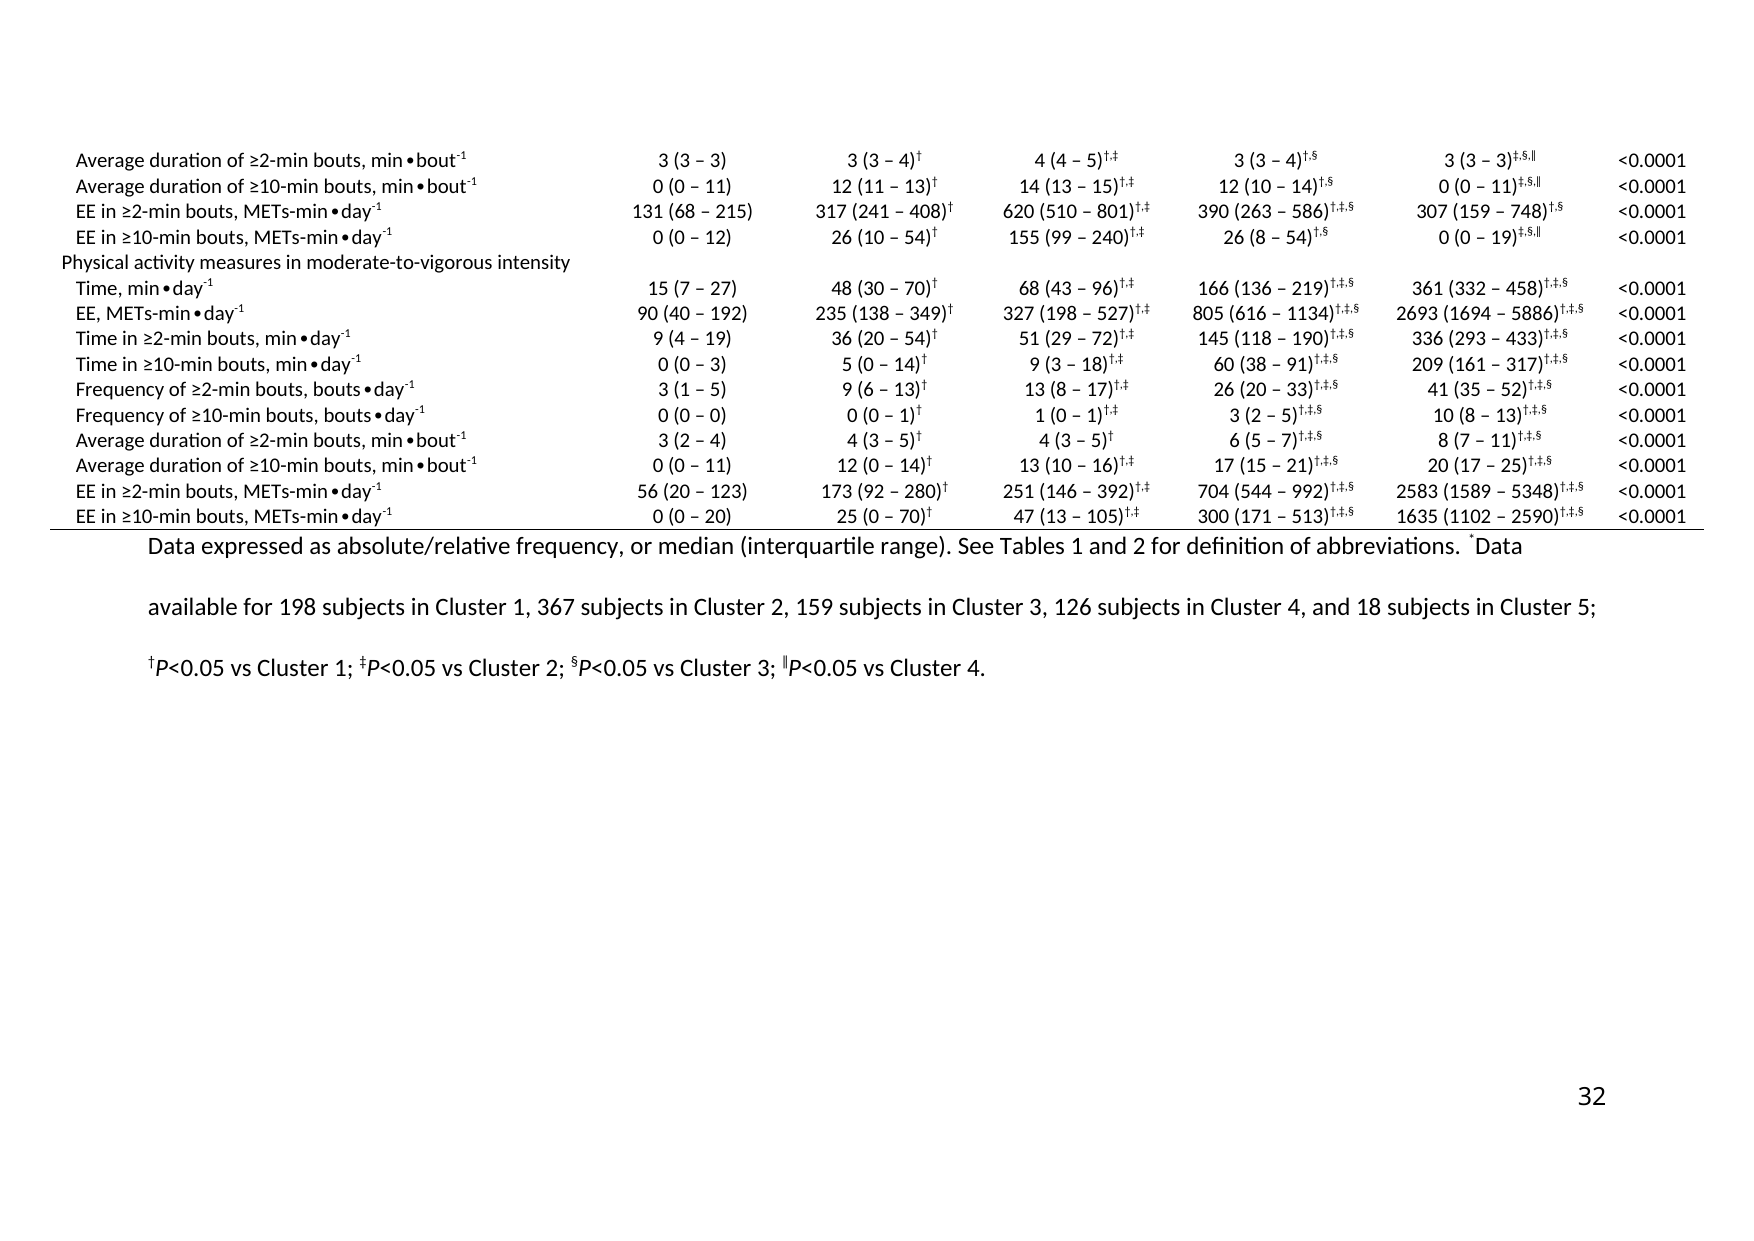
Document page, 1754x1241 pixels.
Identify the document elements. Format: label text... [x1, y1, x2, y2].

table_cell 36 (20 – 54)† [788, 326, 980, 351]
table_cell 51 (29 – 72)†,‡ [980, 326, 1172, 351]
table_cell 0 (0 – 11)‡,§,ǁ [1379, 173, 1600, 198]
table_cell <0.0001 [1600, 249, 1704, 300]
table_cell <0.0001 [1600, 351, 1704, 376]
table_cell 620 (510 – 801)†,‡ [980, 199, 1172, 224]
table_cell 3 (1 – 5) [596, 376, 788, 402]
table_cell 25 (0 – 70)† [788, 504, 980, 529]
table_cell 9 (4 – 19) [596, 326, 788, 351]
table_cell 6 (5 – 7)†,‡,§ [1172, 427, 1379, 453]
table_cell 20 (17 – 25)†,‡,§ [1379, 453, 1600, 478]
table_cell 56 (20 – 123) [596, 478, 788, 503]
table_cell 12 (10 – 14)†,§ [1172, 173, 1379, 198]
table_cell 3 (3 – 4)† [788, 148, 980, 173]
table_cell <0.0001 [1600, 376, 1704, 402]
table_cell 3 (3 – 3) [596, 148, 788, 173]
table_cell 1635 (1102 – 2590)†,‡,§ [1379, 504, 1600, 529]
table_cell 60 (38 – 91)†,‡,§ [1172, 351, 1379, 376]
table_cell Frequency of ≥2-min bouts, bouts∙day-1 [50, 376, 596, 402]
table_cell 12 (0 – 14)† [788, 453, 980, 478]
table_cell EE in ≥2-min bouts, METs-min∙day-1 [50, 199, 596, 224]
table_cell 2583 (1589 – 5348)†,‡,§ [1379, 478, 1600, 503]
table_cell 805 (616 – 1134)†,‡,§ [1172, 300, 1379, 326]
table_cell 9 (6 – 13)† [788, 376, 980, 402]
table_cell 17 (15 – 21)†,‡,§ [1172, 453, 1379, 478]
table_cell 317 (241 – 408)† [788, 199, 980, 224]
table_cell 3 (2 – 4) [596, 427, 788, 453]
table_cell 15 (7 – 27) [596, 249, 788, 300]
table_cell 4 (3 – 5)† [980, 427, 1172, 453]
table_cell 13 (8 – 17)†,‡ [980, 376, 1172, 402]
table_cell 0 (0 – 19)‡,§,ǁ [1379, 224, 1600, 249]
table_cell EE in ≥10-min bouts, METs-min∙day-1 [50, 224, 596, 249]
table_cell <0.0001 [1600, 478, 1704, 503]
table_cell Frequency of ≥10-min bouts, bouts∙day-1 [50, 402, 596, 427]
table_cell 0 (0 – 11) [596, 453, 788, 478]
text Data expressed as absolute/relative frequency, or median (interquartile range). See Tables 1 and 2 for definition of abbreviations. *Data available for 198 subjects in Cluster 1, 367 subjects in Cluster 2, 159 subjects in Cluster 3, 126 subjects in Cluster 4, and 18 subjects in Cluster 5; †P<0.05 vs Cluster 1; ‡P<0.05 vs Cluster 2; §P<0.05 vs Cluster 3; ǁP<0.05 vs Cluster 4. [148, 530, 1606, 683]
table_cell 4 (3 – 5)† [788, 427, 980, 453]
table_cell 5 (0 – 14)† [788, 351, 980, 376]
table_cell 166 (136 – 219)†,‡,§ [1172, 249, 1379, 300]
table_cell 41 (35 – 52)†,‡,§ [1379, 376, 1600, 402]
table_cell <0.0001 [1600, 453, 1704, 478]
table_cell 0 (0 – 1)† [788, 402, 980, 427]
table_cell 0 (0 – 11) [596, 173, 788, 198]
table_cell 235 (138 – 349)† [788, 300, 980, 326]
table_cell 0 (0 – 20) [596, 504, 788, 529]
table_cell 327 (198 – 527)†,‡ [980, 300, 1172, 326]
table_cell 47 (13 – 105)†,‡ [980, 504, 1172, 529]
table_cell <0.0001 [1600, 504, 1704, 529]
table_cell 704 (544 – 992)†,‡,§ [1172, 478, 1379, 503]
table_cell <0.0001 [1600, 224, 1704, 249]
table_cell 209 (161 – 317)†,‡,§ [1379, 351, 1600, 376]
table_cell Average duration of ≥2-min bouts, min∙bout-1 [50, 427, 596, 453]
table_cell <0.0001 [1600, 427, 1704, 453]
table_cell 2693 (1694 – 5886)†,‡,§ [1379, 300, 1600, 326]
table_cell 0 (0 – 12) [596, 224, 788, 249]
table_cell EE, METs-min∙day-1 [50, 300, 596, 326]
table_cell 145 (118 – 190)†,‡,§ [1172, 326, 1379, 351]
table_cell 173 (92 – 280)† [788, 478, 980, 503]
table_cell 10 (8 – 13)†,‡,§ [1379, 402, 1600, 427]
table_cell 361 (332 – 458)†,‡,§ [1379, 249, 1600, 300]
table_cell 68 (43 – 96)†,‡ [980, 249, 1172, 300]
table_cell 48 (30 – 70)† [788, 249, 980, 300]
table_cell 26 (20 – 33)†,‡,§ [1172, 376, 1379, 402]
table_cell 251 (146 – 392)†,‡ [980, 478, 1172, 503]
table_cell Average duration of ≥10-min bouts, min∙bout-1 [50, 453, 596, 478]
table_cell <0.0001 [1600, 199, 1704, 224]
table_cell 90 (40 – 192) [596, 300, 788, 326]
table_cell 13 (10 – 16)†,‡ [980, 453, 1172, 478]
table_cell Physical activity measures in moderate-to-vigorous intensity Time, min∙day-1 [50, 249, 596, 300]
table_cell 8 (7 – 11)†,‡,§ [1379, 427, 1600, 453]
table_cell 26 (10 – 54)† [788, 224, 980, 249]
table_cell EE in ≥2-min bouts, METs-min∙day-1 [50, 478, 596, 503]
table_cell 336 (293 – 433)†,‡,§ [1379, 326, 1600, 351]
table_cell 0 (0 – 3) [596, 351, 788, 376]
table_cell 9 (3 – 18)†,‡ [980, 351, 1172, 376]
table_cell <0.0001 [1600, 148, 1704, 173]
table_cell 1 (0 – 1)†,‡ [980, 402, 1172, 427]
table_cell EE in ≥10-min bouts, METs-min∙day-1 [50, 504, 596, 529]
table_cell Average duration of ≥10-min bouts, min∙bout-1 [50, 173, 596, 198]
table_cell <0.0001 [1600, 300, 1704, 326]
table_cell 131 (68 – 215) [596, 199, 788, 224]
table_cell 4 (4 – 5)†,‡ [980, 148, 1172, 173]
table_cell 12 (11 – 13)† [788, 173, 980, 198]
table_cell 390 (263 – 586)†,‡,§ [1172, 199, 1379, 224]
table_cell Time in ≥2-min bouts, min∙day-1 [50, 326, 596, 351]
table_cell <0.0001 [1600, 402, 1704, 427]
table_cell 3 (3 – 3)‡,§,ǁ [1379, 148, 1600, 173]
table_cell 0 (0 – 0) [596, 402, 788, 427]
table_cell 3 (2 – 5)†,‡,§ [1172, 402, 1379, 427]
table_cell <0.0001 [1600, 326, 1704, 351]
table_cell Average duration of ≥2-min bouts, min∙bout-1 [50, 148, 596, 173]
table_cell 155 (99 – 240)†,‡ [980, 224, 1172, 249]
table_cell 307 (159 – 748)†,§ [1379, 199, 1600, 224]
table_cell 300 (171 – 513)†,‡,§ [1172, 504, 1379, 529]
table_cell Time in ≥10-min bouts, min∙day-1 [50, 351, 596, 376]
table_cell 3 (3 – 4)†,§ [1172, 148, 1379, 173]
table_cell 14 (13 – 15)†,‡ [980, 173, 1172, 198]
table_cell 26 (8 – 54)†,§ [1172, 224, 1379, 249]
table_cell <0.0001 [1600, 173, 1704, 198]
